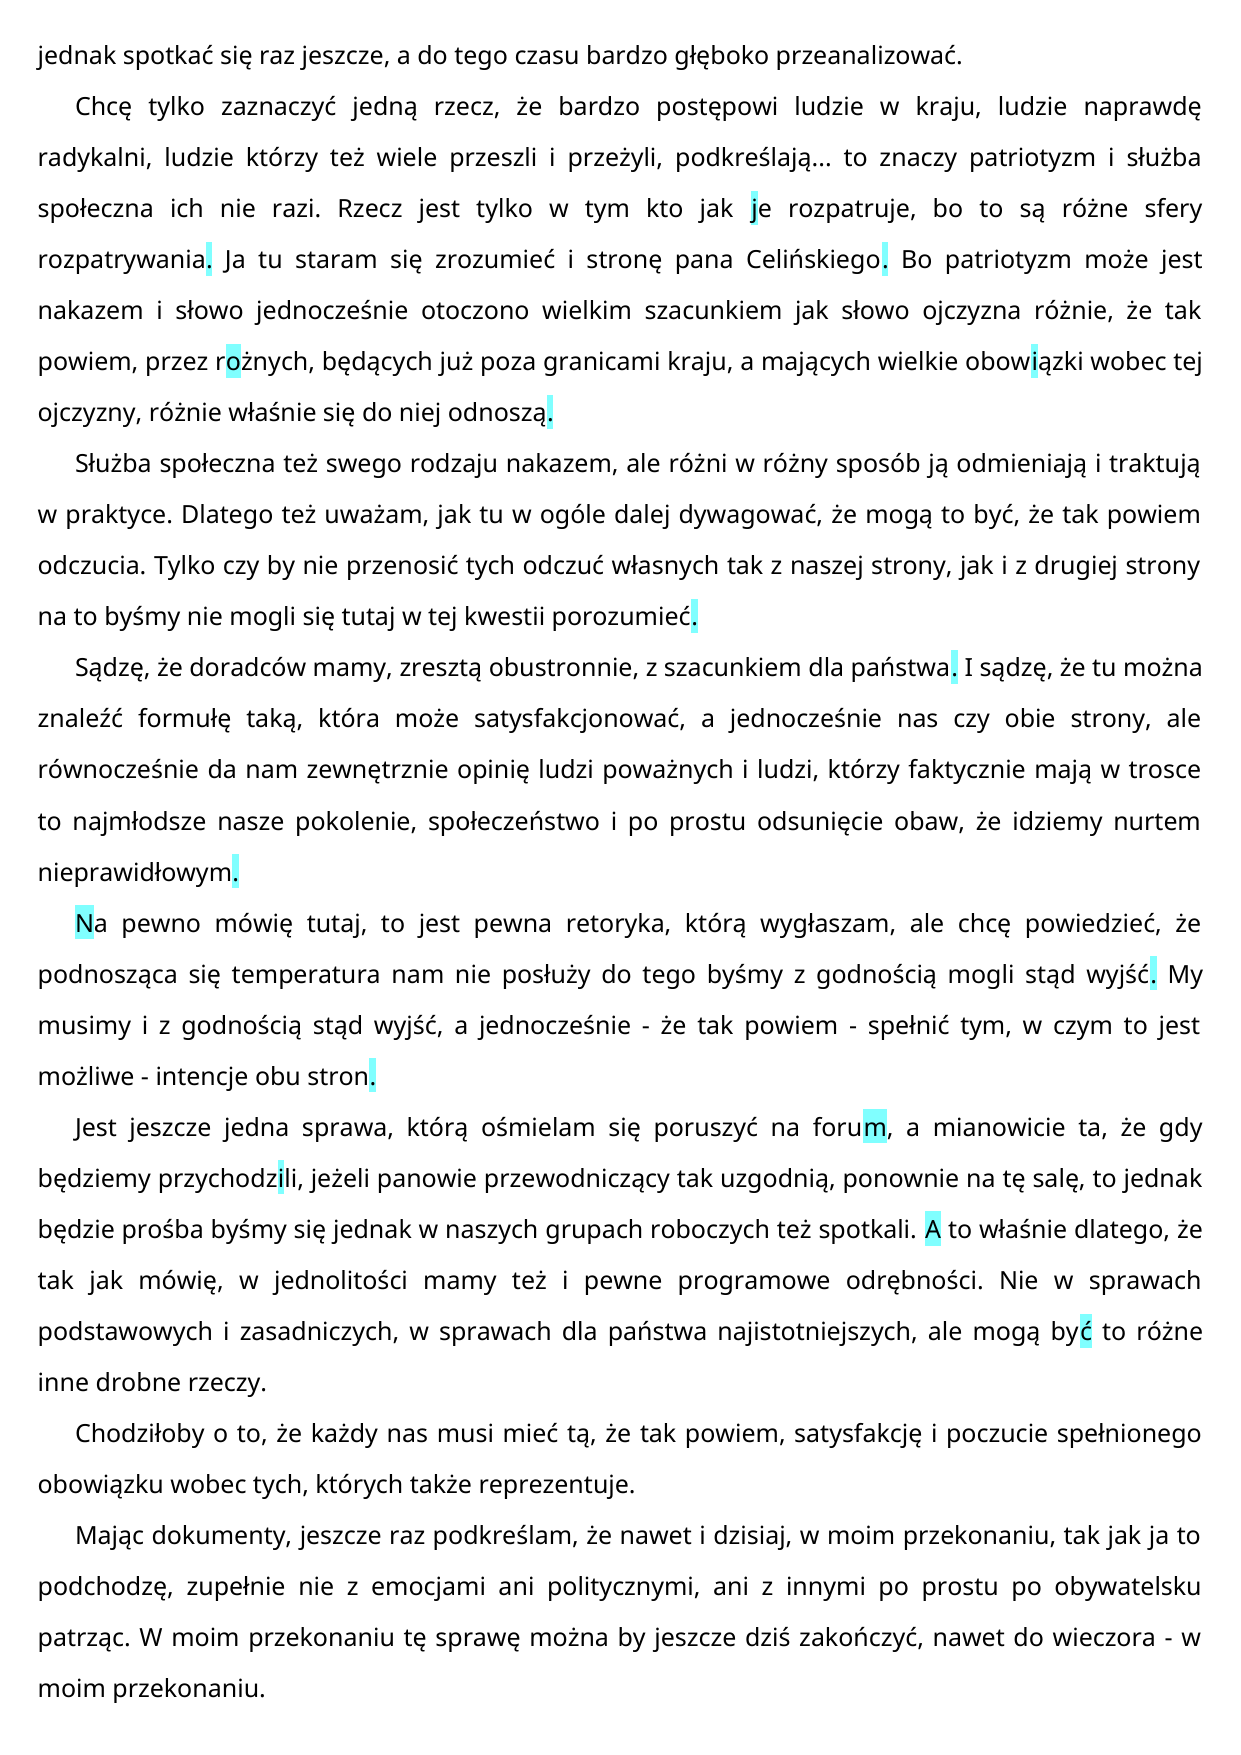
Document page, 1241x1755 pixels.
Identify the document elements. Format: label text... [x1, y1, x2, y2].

text Służba społeczna też swego rodzaju nakazem, ale różni w różny sposób ją odmieniają i traktują w praktyce. Dlatego też uważam, jak tu w ogóle dalej dywagować, że mogą to być, że tak powiem odczucia. Tylko czy by nie przenosić tych odczuć własnych tak z naszej strony, jak i z drugiej strony na to byśmy nie mogli się tutaj w tej kwestii porozumieć. [37, 446, 1203, 633]
text Chcę tylko zaznaczyć jedną rzecz, że bardzo postępowi ludzie w kraju, ludzie naprawdę radykalni, ludzie którzy też wiele przeszli i przeżyli, podkreślają... to znaczy patriotyzm i służba społeczna ich nie razi. Rzecz jest tylko w tym kto jak je rozpatruje, bo to są różne sfery rozpatrywania. Ja tu staram się zrozumieć i stronę pana Celińskiego. Bo patriotyzm może jest nakazem i słowo jednocześnie otoczono wielkim szacunkiem jak słowo ojczyzna różnie, że tak powiem, przez rożnych, będących już poza granicami kraju, a mających wielkie obowiązki wobec tej ojczyzny, różnie właśnie się do niej odnoszą. [37, 88, 1203, 429]
text Chodziłoby o to, że każdy nas musi mieć tą, że tak powiem, satysfakcję i poczucie spełnionego obowiązku wobec tych, których także reprezentuje. [37, 1416, 1203, 1501]
text jednak spotkać się raz jeszcze, a do tego czasu bardzo głęboko przeanalizować. [37, 37, 1203, 72]
text Mając dokumenty, jeszcze raz podkreślam, że nawet i dzisiaj, w moim przekonaniu, tak jak ja to podchodzę, zupełnie nie z emocjami ani politycznymi, ani z innymi po prostu po obywatelsku patrząc. W moim przekonaniu tę sprawę można by jeszcze dziś zakończyć, nawet do wieczora - w moim przekonaniu. [37, 1518, 1203, 1705]
text Sądzę, że doradców mamy, zresztą obustronnie, z szacunkiem dla państwa. I sądzę, że tu można znaleźć formułę taką, która może satysfakcjonować, a jednocześnie nas czy obie strony, ale równocześnie da nam zewnętrznie opinię ludzi poważnych i ludzi, którzy faktycznie mają w trosce to najmłodsze nasze pokolenie, społeczeństwo i po prostu odsunięcie obaw, że idziemy nurtem nieprawidłowym. [37, 650, 1203, 888]
text Na pewno mówię tutaj, to jest pewna retoryka, którą wygłaszam, ale chcę powiedzieć, że podnosząca się temperatura nam nie posłuży do tego byśmy z godnością mogli stąd wyjść. My musimy i z godnością stąd wyjść, a jednocześnie - że tak powiem - spełnić tym, w czym to jest możliwe - intencje obu stron. [37, 905, 1203, 1092]
text Jest jeszcze jedna sprawa, którą ośmielam się poruszyć na forum, a mianowicie ta, że gdy będziemy przychodzili, jeżeli panowie przewodniczący tak uzgodnią, ponownie na tę salę, to jednak będzie prośba byśmy się jednak w naszych grupach roboczych też spotkali. A to właśnie dlatego, że tak jak mówię, w jednolitości mamy też i pewne programowe odrębności. Nie w sprawach podstawowych i zasadniczych, w sprawach dla państwa najistotniejszych, ale mogą być to różne inne drobne rzeczy. [37, 1109, 1203, 1399]
